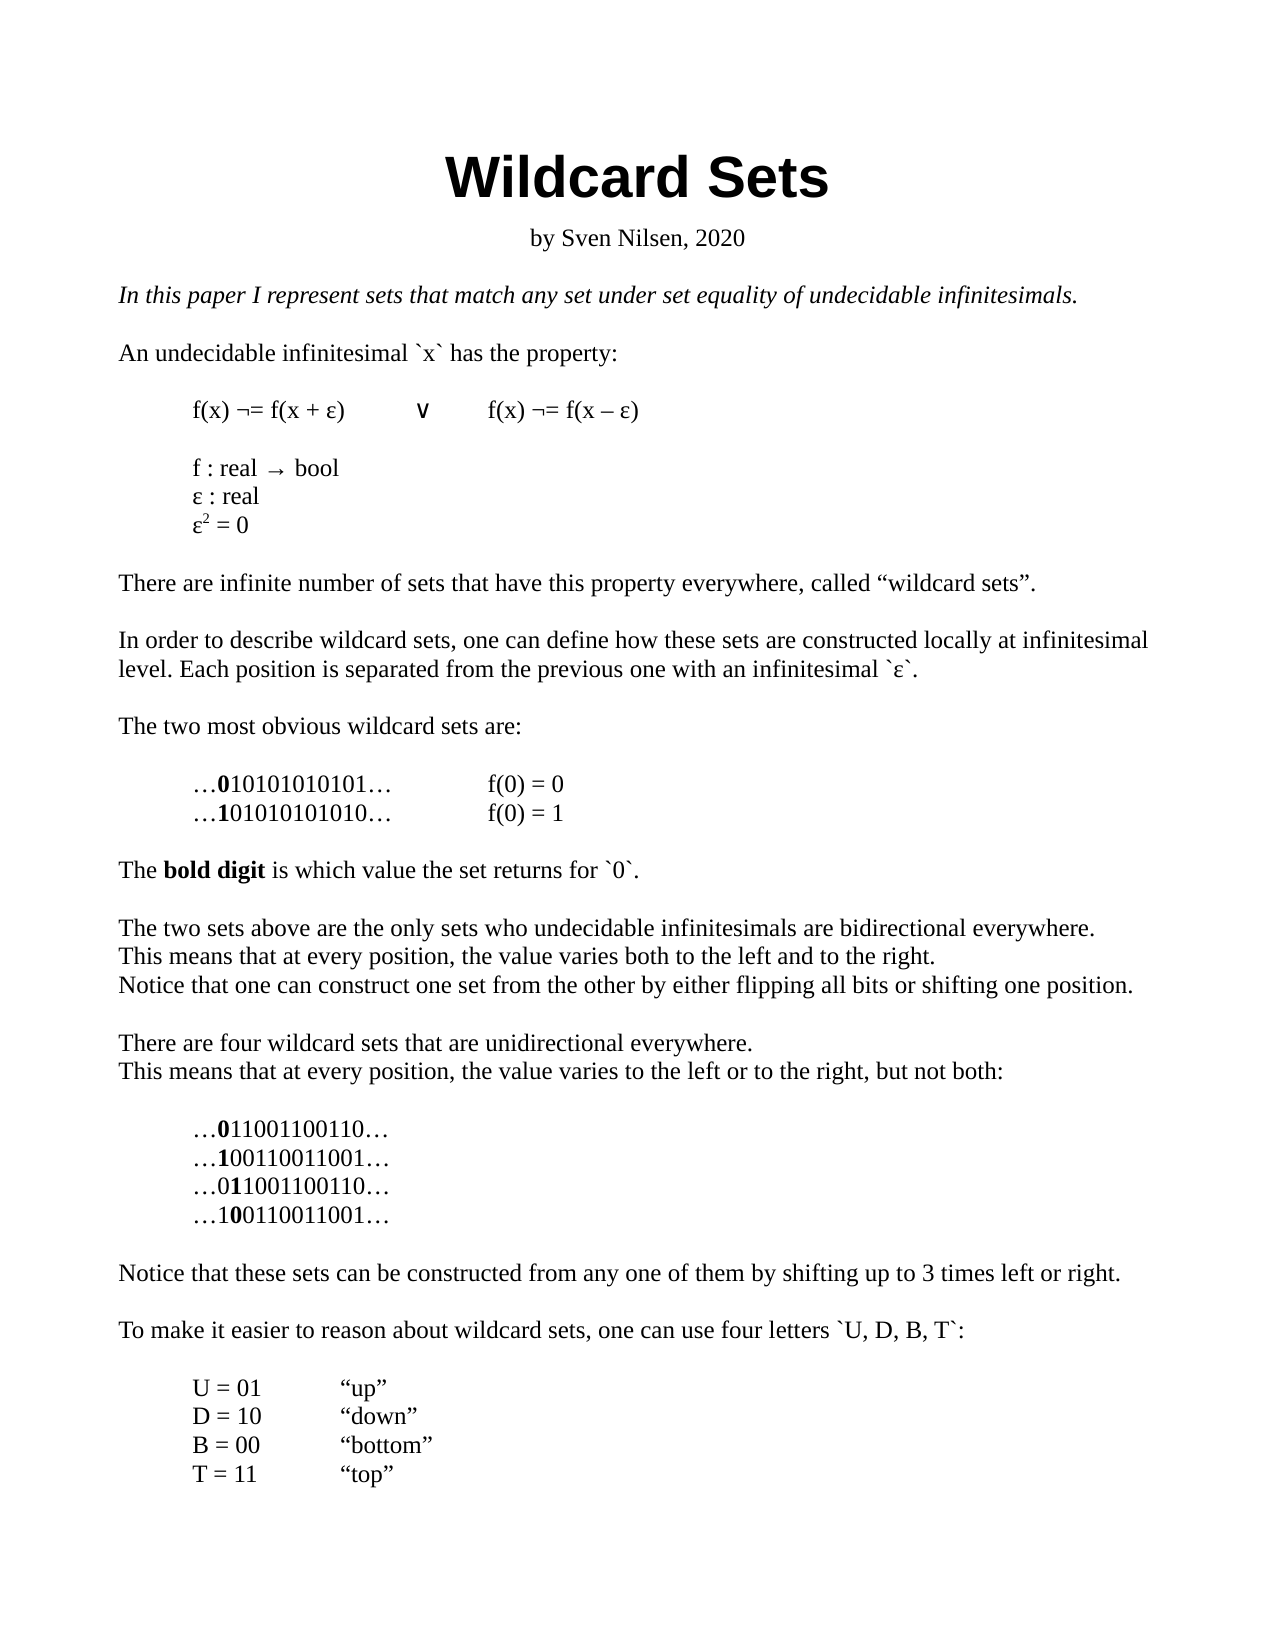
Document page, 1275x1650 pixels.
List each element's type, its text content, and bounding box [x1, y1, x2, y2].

text f(x) ¬= f(x + ε) ∨ f(x) ¬= f(x – ε) [118, 395, 1157, 424]
text …011001100110… [118, 1171, 1157, 1200]
text …011001100110… [118, 1114, 1157, 1143]
text The bold digit is which value the set returns for `0`. [118, 855, 1157, 884]
text In this paper I represent sets that match any set under set equality of undecidable infinitesimals. [118, 280, 1157, 309]
text …101010101010… f(0) = 1 [118, 798, 1157, 826]
text D = 10 “down” [118, 1401, 1157, 1430]
text An undecidable infinitesimal `x` has the property: [118, 338, 1157, 366]
text Notice that these sets can be constructed from any one of them by shifting up to 3 times left or right. [118, 1258, 1157, 1286]
text To make it easier to reason about wildcard sets, one can use four letters `U, D, B, T`: [118, 1315, 1157, 1344]
text T = 11 “top” [118, 1459, 1157, 1488]
text …010101010101… f(0) = 0 [118, 769, 1157, 798]
text The two sets above are the only sets who undecidable infinitesimals are bidirectional everywhere. [118, 913, 1157, 941]
text …100110011001… [118, 1143, 1157, 1171]
text f : real → bool [118, 453, 1157, 481]
title Wildcard Sets [118, 143, 1157, 210]
text The two most obvious wildcard sets are: [118, 711, 1157, 740]
text ε : real [118, 481, 1157, 510]
text U = 01 “up” [118, 1373, 1157, 1401]
text …100110011001… [118, 1200, 1157, 1229]
text This means that at every position, the value varies both to the left and to the right. [118, 941, 1157, 970]
text by Sven Nilsen, 2020 [118, 223, 1157, 251]
text Notice that one can construct one set from the other by either flipping all bits or shifting one position. [118, 970, 1157, 999]
text In order to describe wildcard sets, one can define how these sets are constructed locally at infinitesimal level. Each position is separated from the previous one with an infinitesimal `ε`. [118, 625, 1157, 683]
text ε2 = 0 [118, 510, 1157, 539]
text There are four wildcard sets that are unidirectional everywhere. [118, 1028, 1157, 1056]
text B = 00 “bottom” [118, 1430, 1157, 1459]
text There are infinite number of sets that have this property everywhere, called “wildcard sets”. [118, 568, 1157, 596]
text This means that at every position, the value varies to the left or to the right, but not both: [118, 1056, 1157, 1085]
